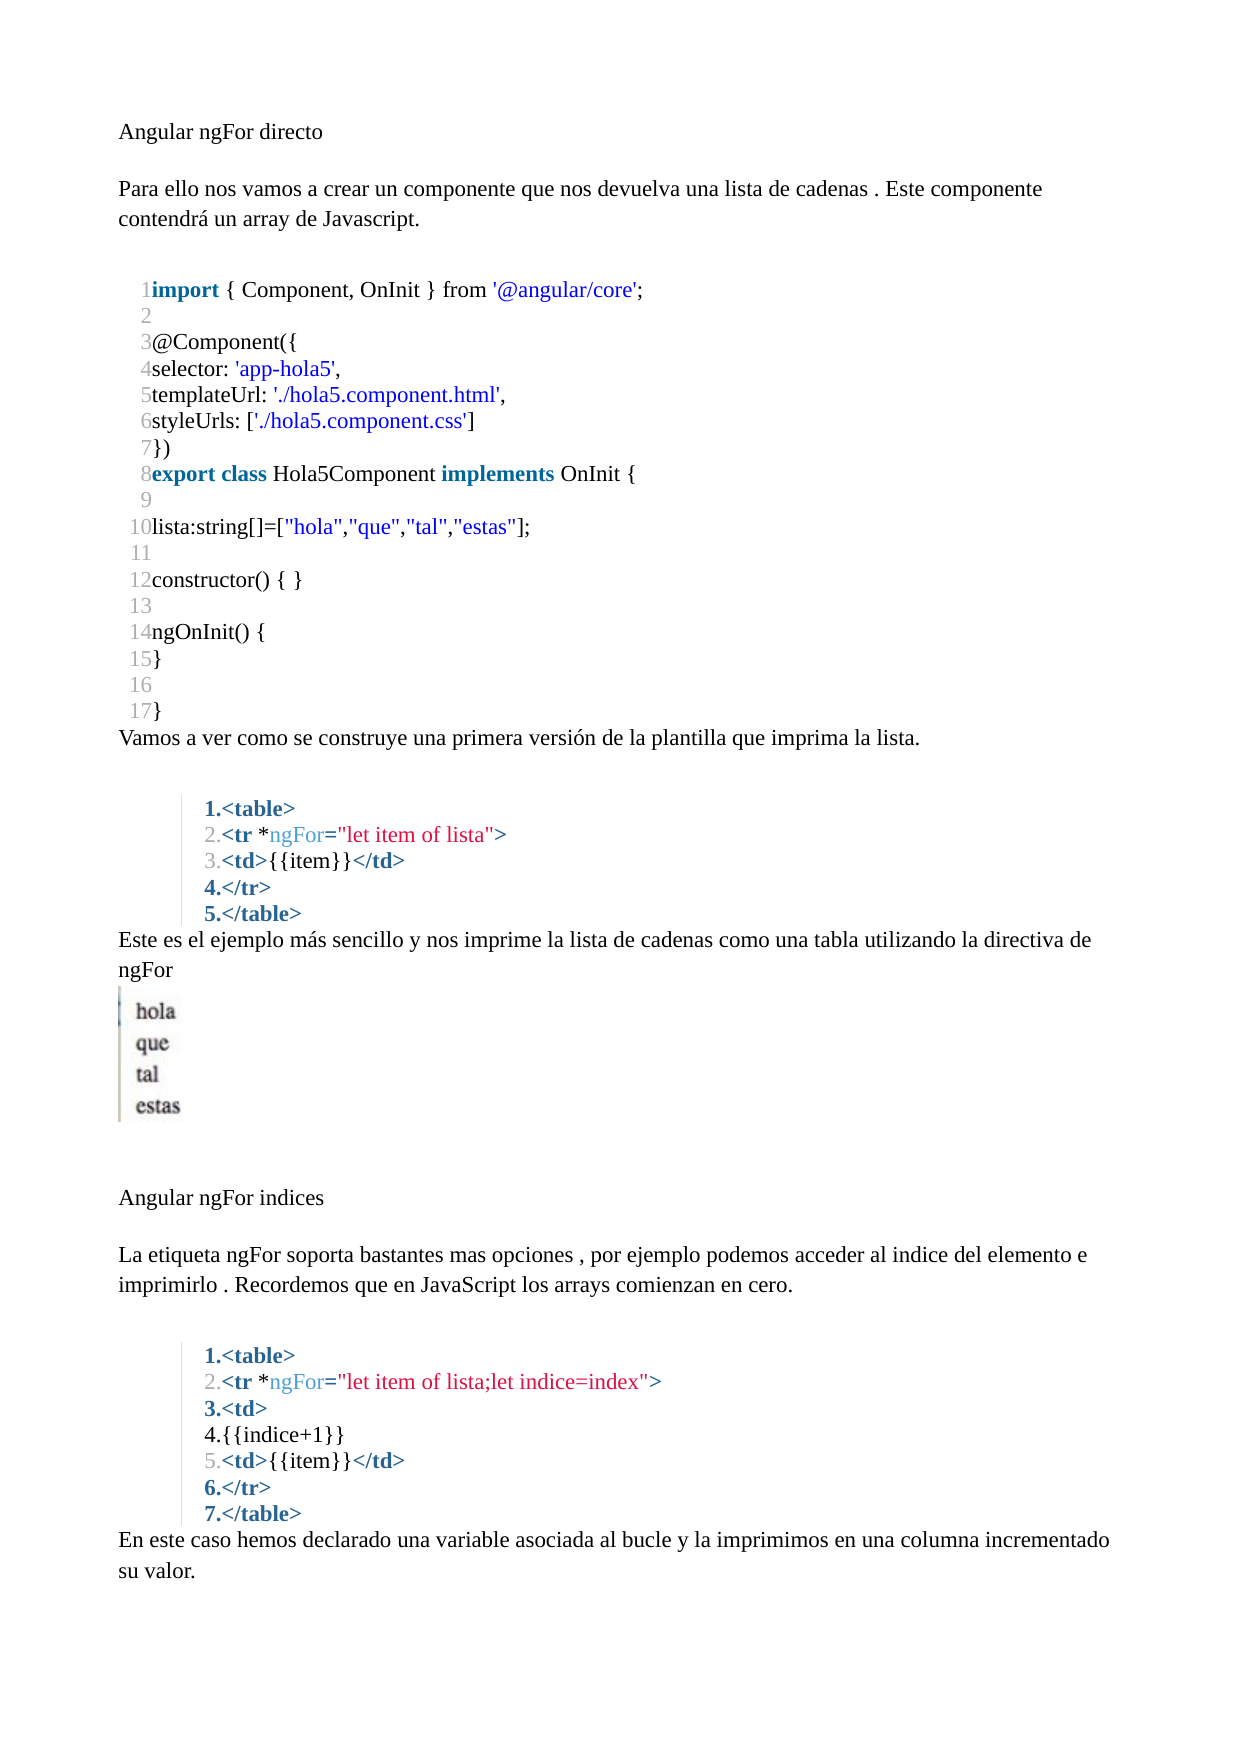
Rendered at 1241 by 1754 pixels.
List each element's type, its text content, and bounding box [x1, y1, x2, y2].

subtitle Angular ngFor indices [118, 1184, 1122, 1211]
list </tr> [182, 874, 1122, 900]
subtitle Angular ngFor directo [118, 118, 1122, 144]
list <td> [182, 1395, 1122, 1421]
text En este caso hemos declarado una variable asociada al bucle y la imprimimos en una columna incrementado su valor. [118, 1526, 1122, 1583]
text Vamos a ver como se construye una primera versión de la plantilla que imprima la lista. [118, 724, 1122, 750]
table_header 1 2 3 4 5 6 7 8 9 10 11 12 13 14 15 16 17 [118, 276, 152, 724]
list </table> [182, 900, 1122, 926]
table_header import { Component, OnInit } from '@angular/core'; @Component({ selector: 'app-hola5', templateUrl: './hola5.component.html', styleUrls: ['./hola5.component.css'] }) export class Hola5Component implements OnInit { lista:string[]=["hola","que","tal","estas"]; constructor() { } ngOnInit() { } } [152, 276, 830, 724]
list <tr *ngFor="let item of lista"> [182, 821, 1122, 847]
list <table> [182, 1342, 1122, 1368]
text Este es el ejemplo más sencillo y nos imprime la lista de cadenas como una tabla utilizando la directiva de ngFor [118, 926, 1122, 1140]
list </table> [182, 1500, 1122, 1526]
picture [118, 986, 587, 1122]
list <tr *ngFor="let item of lista;let indice=index"> [182, 1368, 1122, 1395]
list {{indice+1}} [182, 1421, 1122, 1447]
text Para ello nos vamos a crear un componente que nos devuelva una lista de cadenas . Este componente contendrá un array de Javascript. [118, 175, 1122, 231]
text La etiqueta ngFor soporta bastantes mas opciones , por ejemplo podemos acceder al indice del elemento e imprimirlo . Recordemos que en JavaScript los arrays comienzan en cero. [118, 1241, 1122, 1297]
list <td>{{item}}</td> [182, 847, 1122, 874]
list </tr> [182, 1474, 1122, 1500]
list <td>{{item}}</td> [182, 1447, 1122, 1474]
list <table> [181, 794, 1122, 821]
